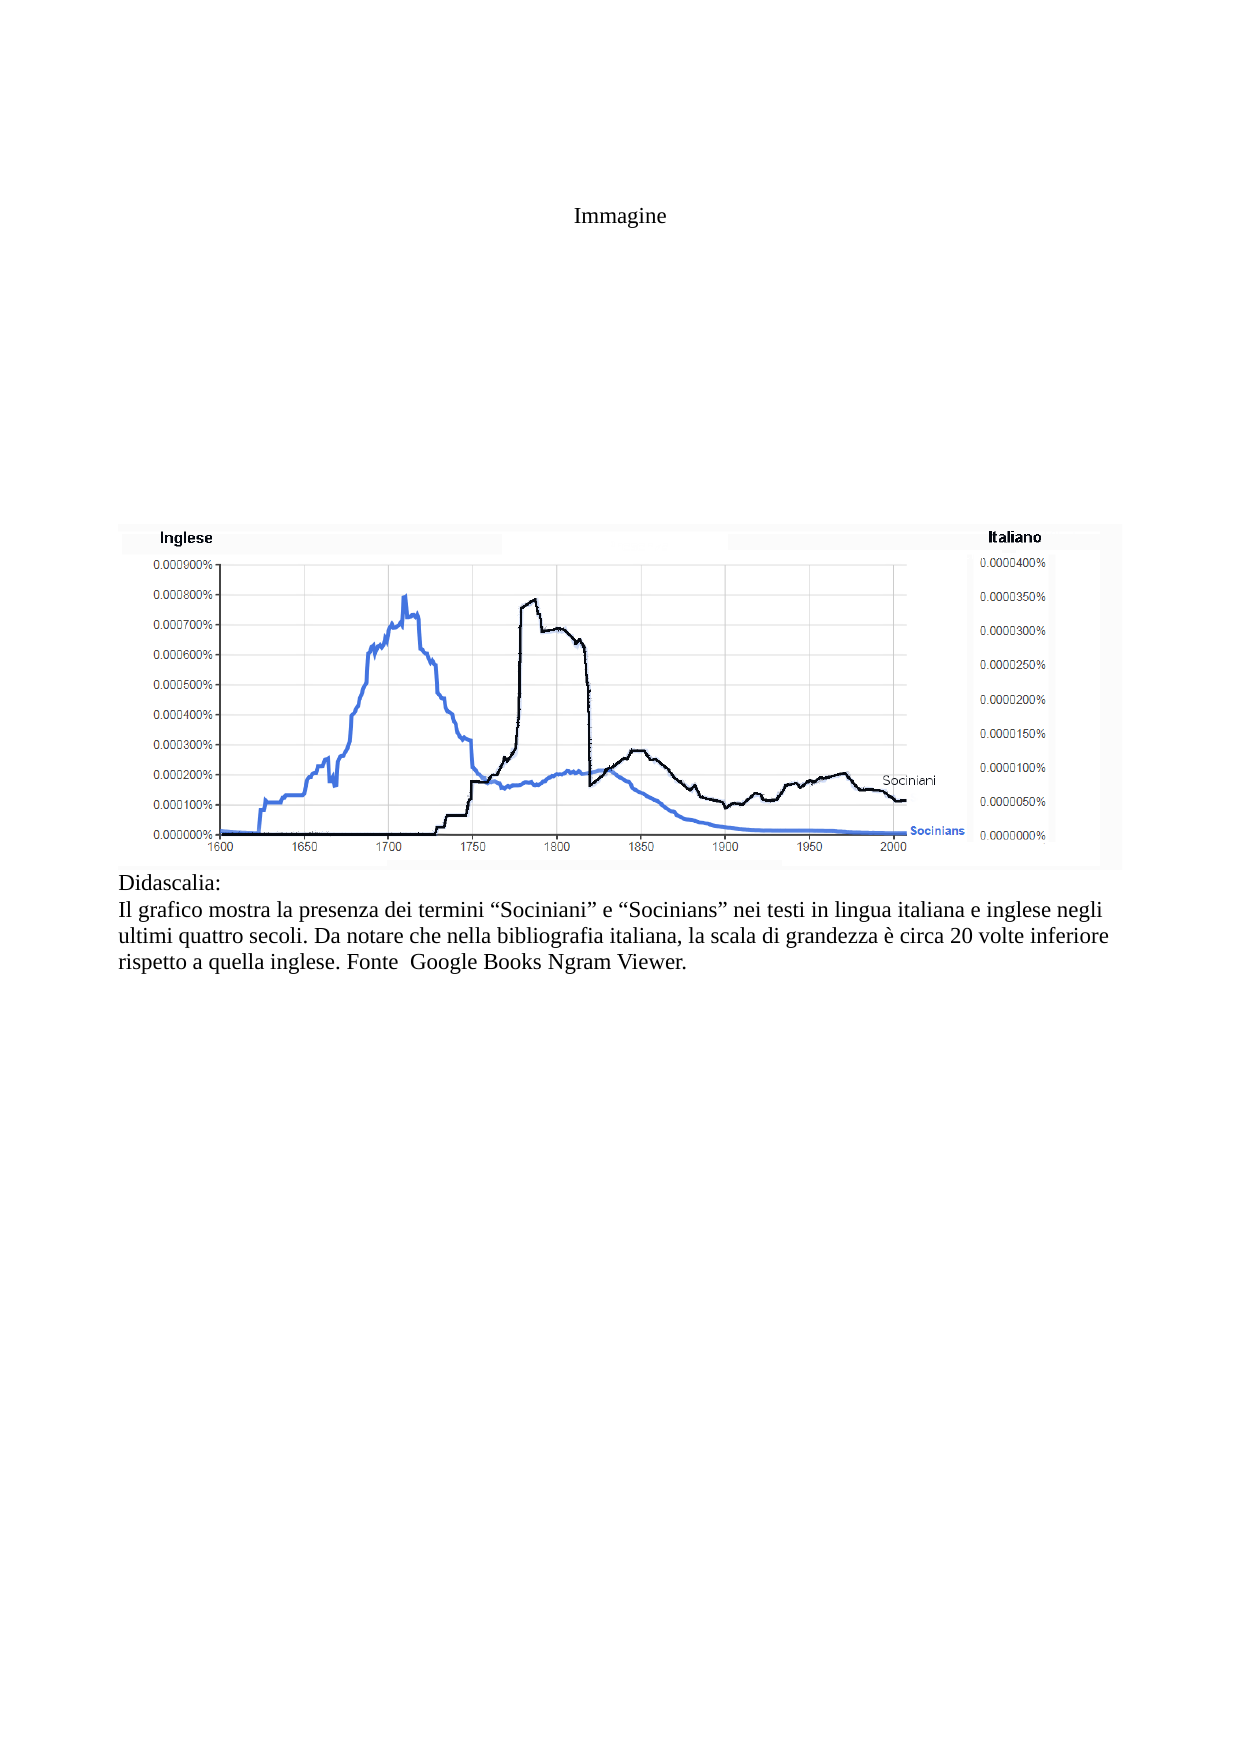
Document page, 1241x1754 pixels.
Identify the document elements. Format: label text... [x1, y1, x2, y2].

subtitle Immagine [118, 202, 1122, 228]
table_header [118, 975, 390, 1007]
picture [118, 524, 1123, 870]
text Il grafico mostra la presenza dei termini “Sociniani” e “Socinians” nei testi in lingua italiana e inglese negli ultimi quattro secoli. Da notare che nella bibliografia italiana, la scala di grandezza è circa 20 volte inferiore rispetto a quella inglese. Fonte Google Books Ngram Viewer. [118, 896, 1122, 975]
text Didascalia: [118, 870, 1122, 896]
